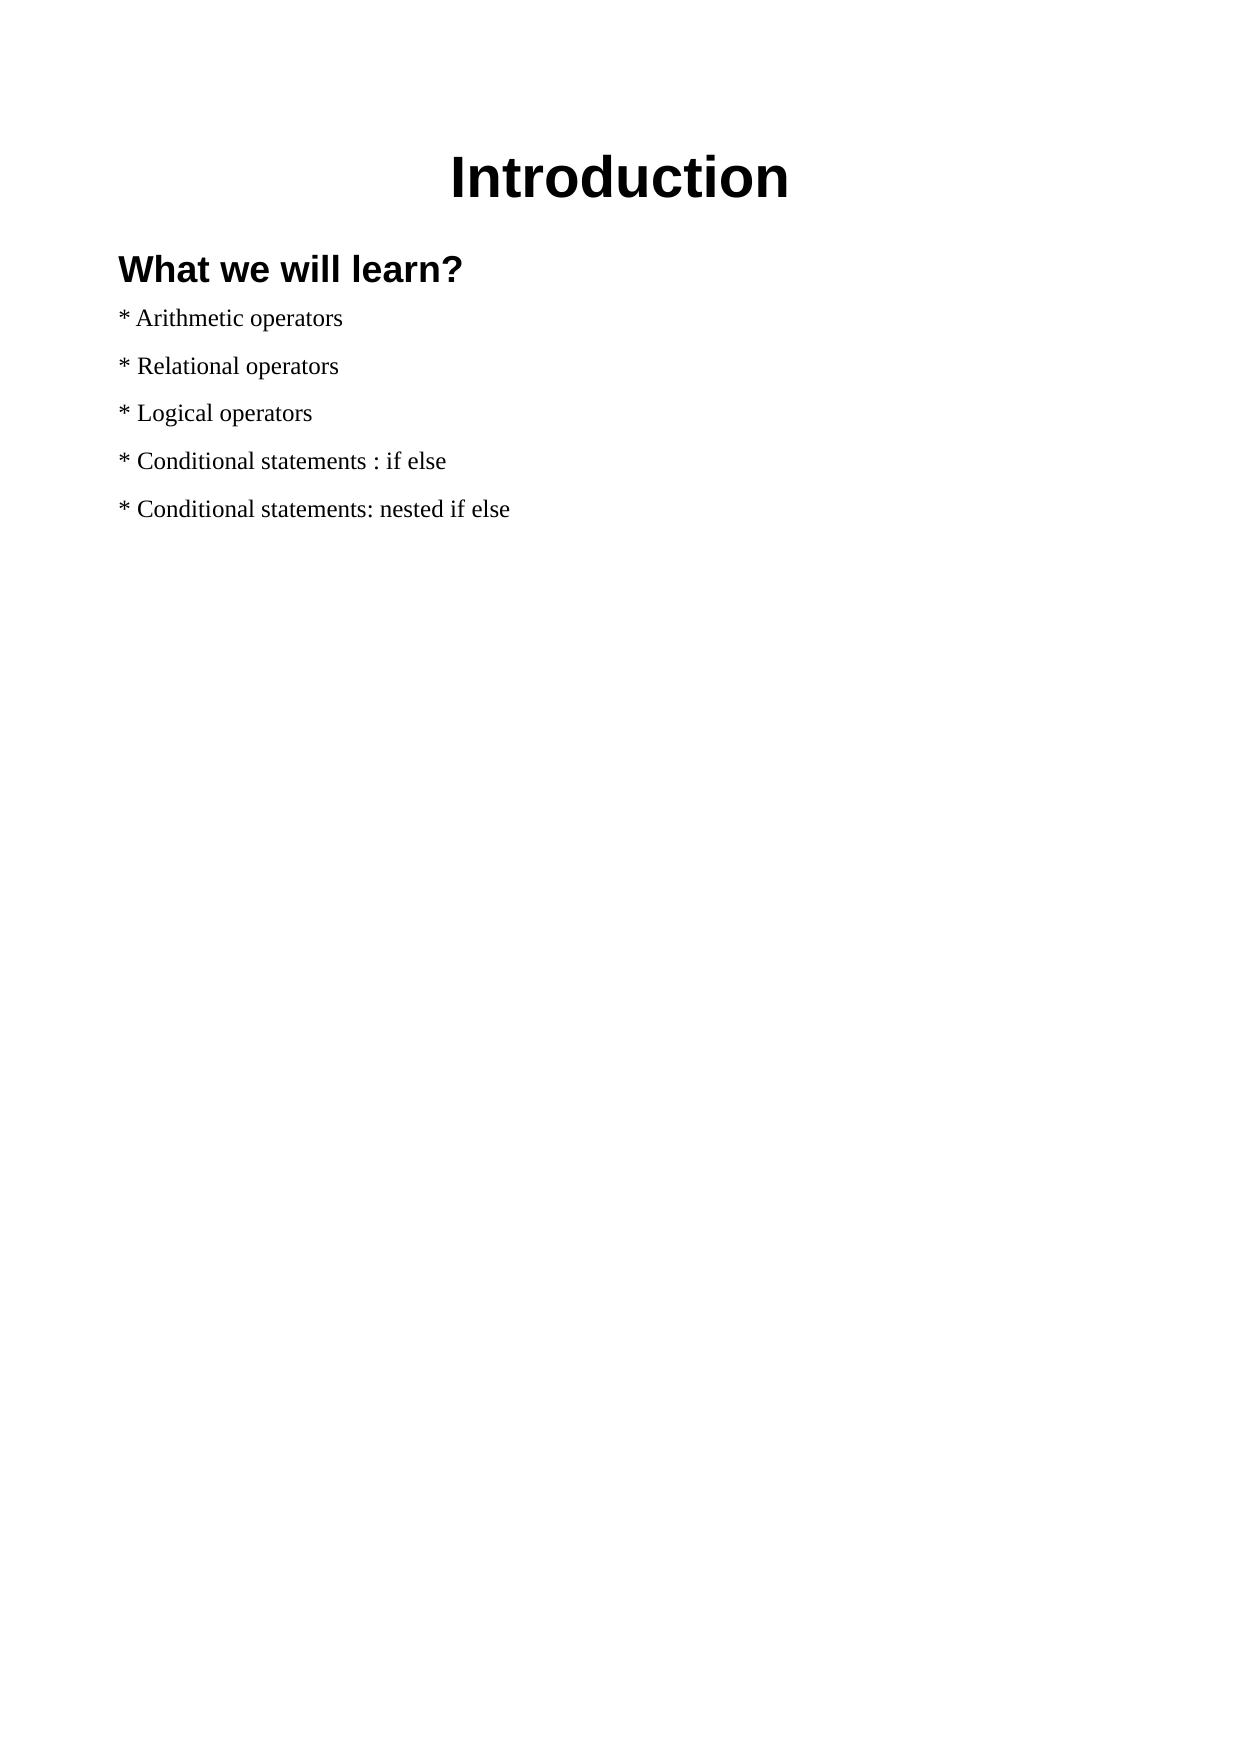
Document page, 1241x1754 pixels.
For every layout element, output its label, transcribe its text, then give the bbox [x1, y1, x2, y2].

text * Conditional statements : if else [118, 446, 1122, 475]
text * Conditional statements: nested if else [118, 494, 1122, 522]
subtitle What we will learn? [118, 248, 1122, 291]
text * Relational operators [118, 351, 1122, 380]
text * Logical operators [118, 398, 1122, 427]
title Introduction [118, 143, 1122, 210]
text * Arithmetic operators [118, 303, 1122, 332]
